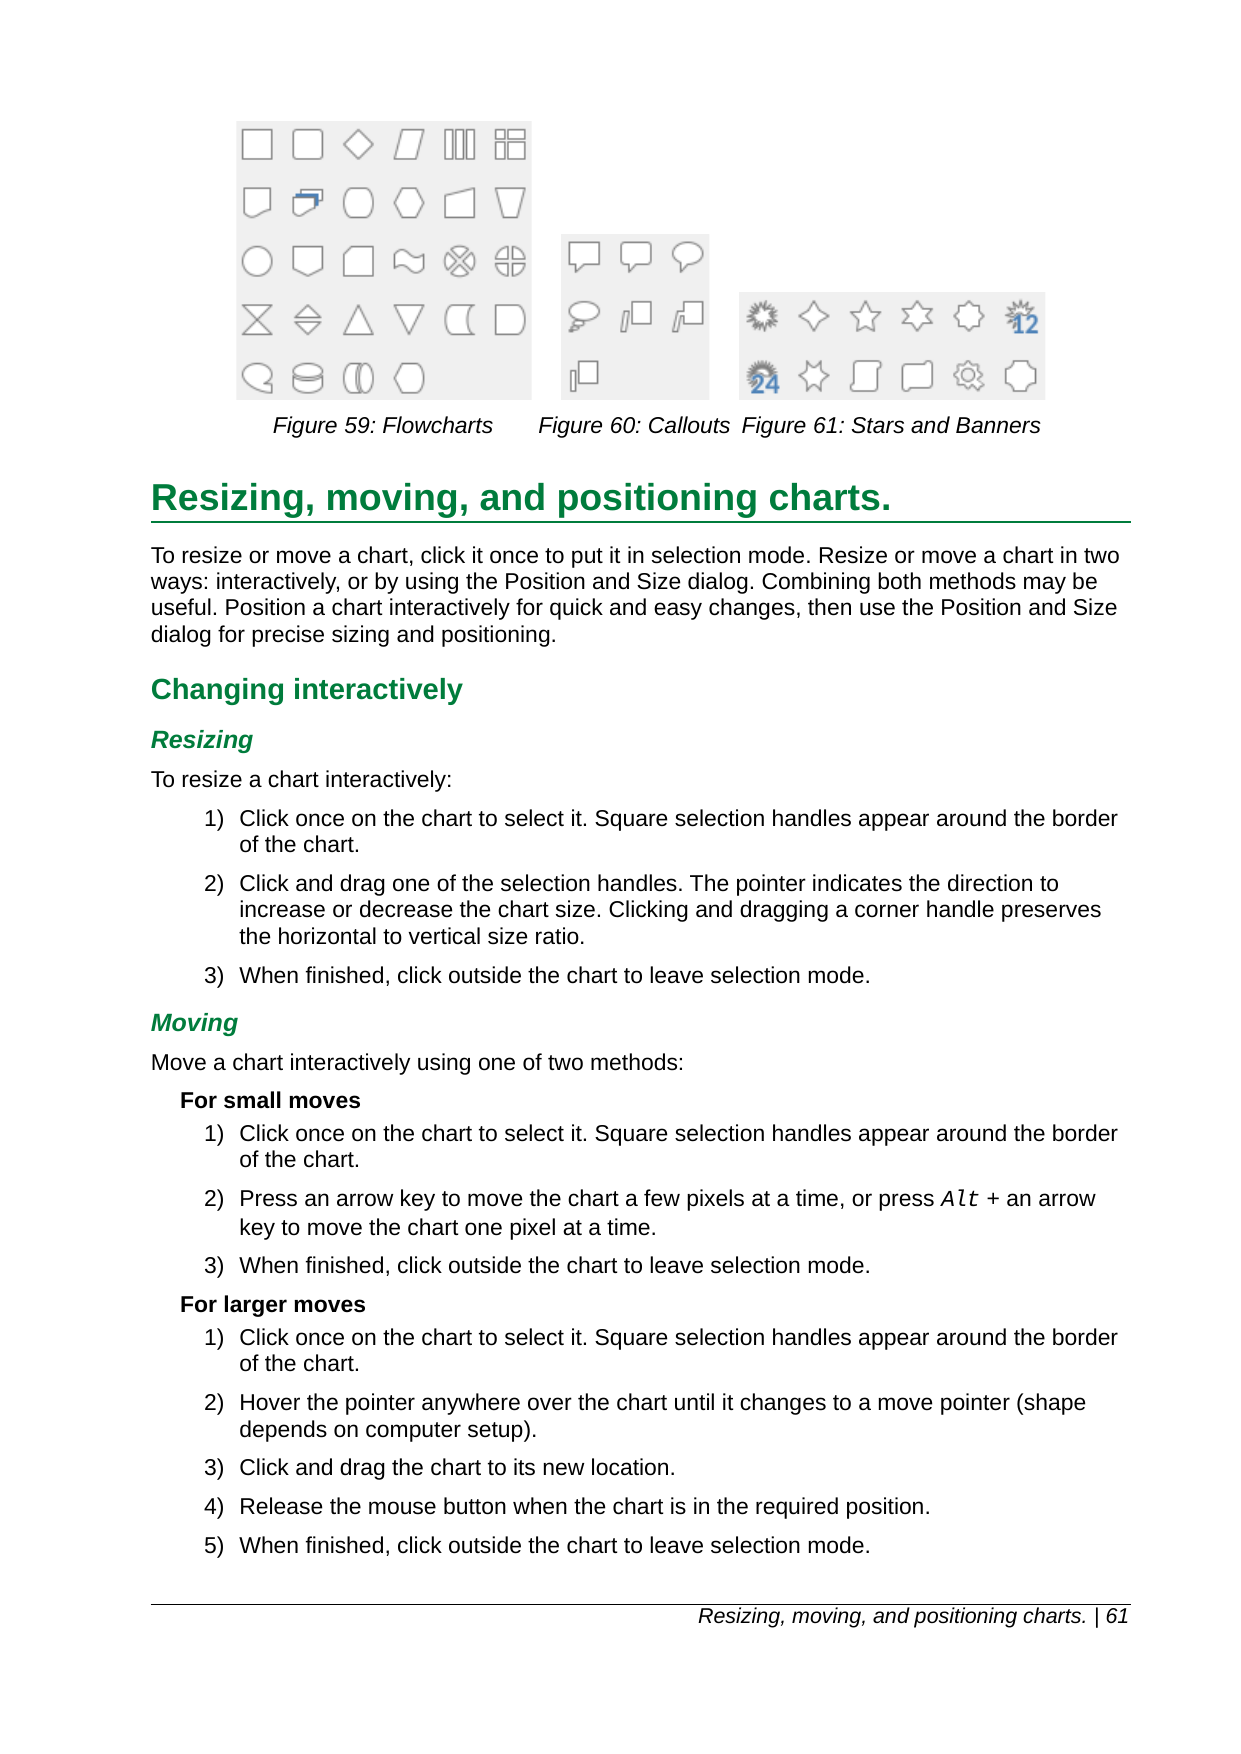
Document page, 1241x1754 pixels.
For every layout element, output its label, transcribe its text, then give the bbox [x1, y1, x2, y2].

list When finished, click outside the chart to leave selection mode. [224, 1532, 1131, 1558]
text Figure 59: Flowcharts [236, 412, 532, 438]
subtitle Resizing [151, 725, 1131, 754]
subtitle Changing interactively [151, 672, 1131, 705]
list When finished, click outside the chart to leave selection mode. [224, 962, 1131, 988]
list To resize a chart interactively: [151, 766, 1131, 792]
list Click once on the chart to select it. Square selection handles appear around the border of the chart. [224, 1120, 1131, 1173]
list Click once on the chart to select it. Square selection handles appear around the border of the chart. [224, 805, 1131, 858]
list Hover the pointer anywhere over the chart until it changes to a move pointer (shape depends on computer setup). [224, 1389, 1131, 1442]
list When finished, click outside the chart to leave selection mode. [224, 1252, 1131, 1279]
subtitle Moving [151, 1007, 1131, 1036]
picture [561, 234, 710, 400]
text To resize or move a chart, click it once to put it in selection mode. Resize or move a chart in two ways: interactively, or by using the Position and Size dialog. Combining both methods may be useful. Position a chart interactively for quick and easy changes, then use the Position and Size dialog for precise sizing and positioning. [151, 542, 1131, 647]
text Figure 61: Stars and Banners [739, 412, 1045, 438]
list Click once on the chart to select it. Square selection handles appear around the border of the chart. [224, 1324, 1131, 1377]
picture [739, 292, 1046, 400]
text For larger moves [180, 1291, 1131, 1318]
text For small moves [180, 1087, 1131, 1114]
list Click and drag the chart to its new location. [224, 1454, 1131, 1481]
list Click and drag one of the selection handles. The pointer indicates the direction to increase or decrease the chart size. Clicking and dragging a corner handle preserves the horizontal to vertical size ratio. [224, 870, 1131, 949]
text Figure 60: Callouts [538, 412, 733, 438]
list Release the mouse button when the chart is in the required position. [224, 1493, 1131, 1519]
list Press an arrow key to move the chart a few pixels at a time, or press Alt + an arrow key to move the chart one pixel at a time. [224, 1185, 1131, 1240]
subtitle Resizing, moving, and positioning charts. [151, 475, 1131, 521]
picture [236, 121, 532, 400]
list Move a chart interactively using one of two methods: [151, 1049, 1131, 1075]
